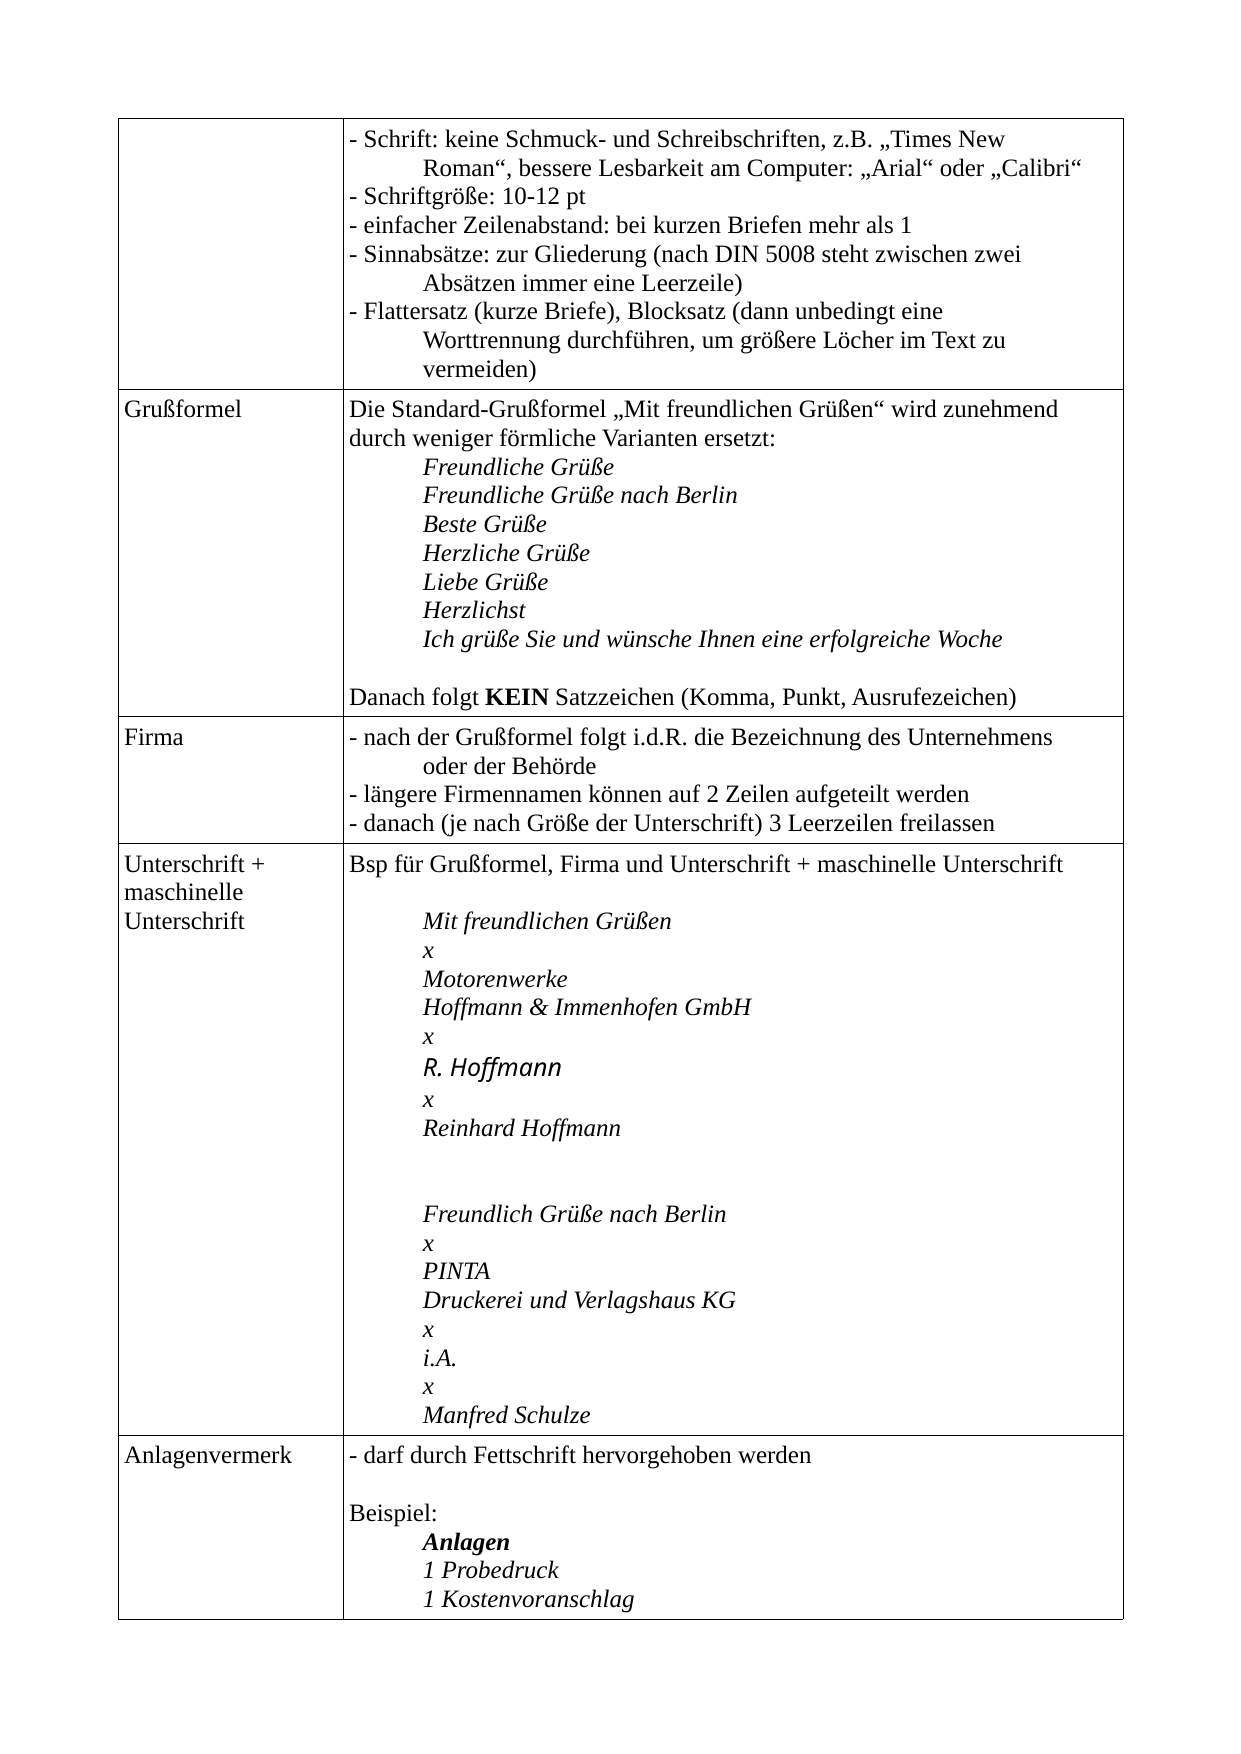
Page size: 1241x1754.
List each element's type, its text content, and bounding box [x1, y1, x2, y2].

table_cell - nach der Grußformel folgt i.d.R. die Bezeichnung des Unternehmens oder der Behörde - längere Firmennamen können auf 2 Zeilen aufgeteilt werden - danach (je nach Größe der Unterschrift) 3 Leerzeilen freilassen [344, 717, 1123, 843]
table_cell Unterschrift + maschinelle Unterschrift [119, 844, 343, 1435]
table_cell Grußformel [119, 390, 343, 716]
table_cell Bsp für Grußformel, Firma und Unterschrift + maschinelle Unterschrift Mit freundlichen Grüßen x Motorenwerke Hoffmann & Immenhofen GmbH x R. Hoffmann x Reinhard Hoffmann Freundlich Grüße nach Berlin x PINTA Druckerei und Verlagshaus KG x i.A. x Manfred Schulze [344, 844, 1123, 1435]
table_cell Die Standard-Grußformel „Mit freundlichen Grüßen“ wird zunehmend durch weniger förmliche Varianten ersetzt: Freundliche Grüße Freundliche Grüße nach Berlin Beste Grüße Herzliche Grüße Liebe Grüße Herzlichst Ich grüße Sie und wünsche Ihnen eine erfolgreiche Woche Danach folgt KEIN Satzzeichen (Komma, Punkt, Ausrufezeichen) [344, 390, 1123, 716]
table_cell Firma [119, 717, 343, 843]
table_cell Anlagenvermerk [119, 1436, 343, 1619]
table_cell - Schrift: keine Schmuck- und Schreibschriften, z.B. „Times New Roman“, bessere Lesbarkeit am Computer: „Arial“ oder „Calibri“ - Schriftgröße: 10-12 pt - einfacher Zeilenabstand: bei kurzen Briefen mehr als 1 - Sinnabsätze: zur Gliederung (nach DIN 5008 steht zwischen zwei Absätzen immer eine Leerzeile) - Flattersatz (kurze Briefe), Blocksatz (dann unbedingt eine Worttrennung durchführen, um größere Löcher im Text zu vermeiden) [344, 119, 1123, 388]
table_cell [119, 119, 343, 388]
table_cell - darf durch Fettschrift hervorgehoben werden Beispiel: Anlagen 1 Probedruck 1 Kostenvoranschlag [344, 1436, 1123, 1619]
